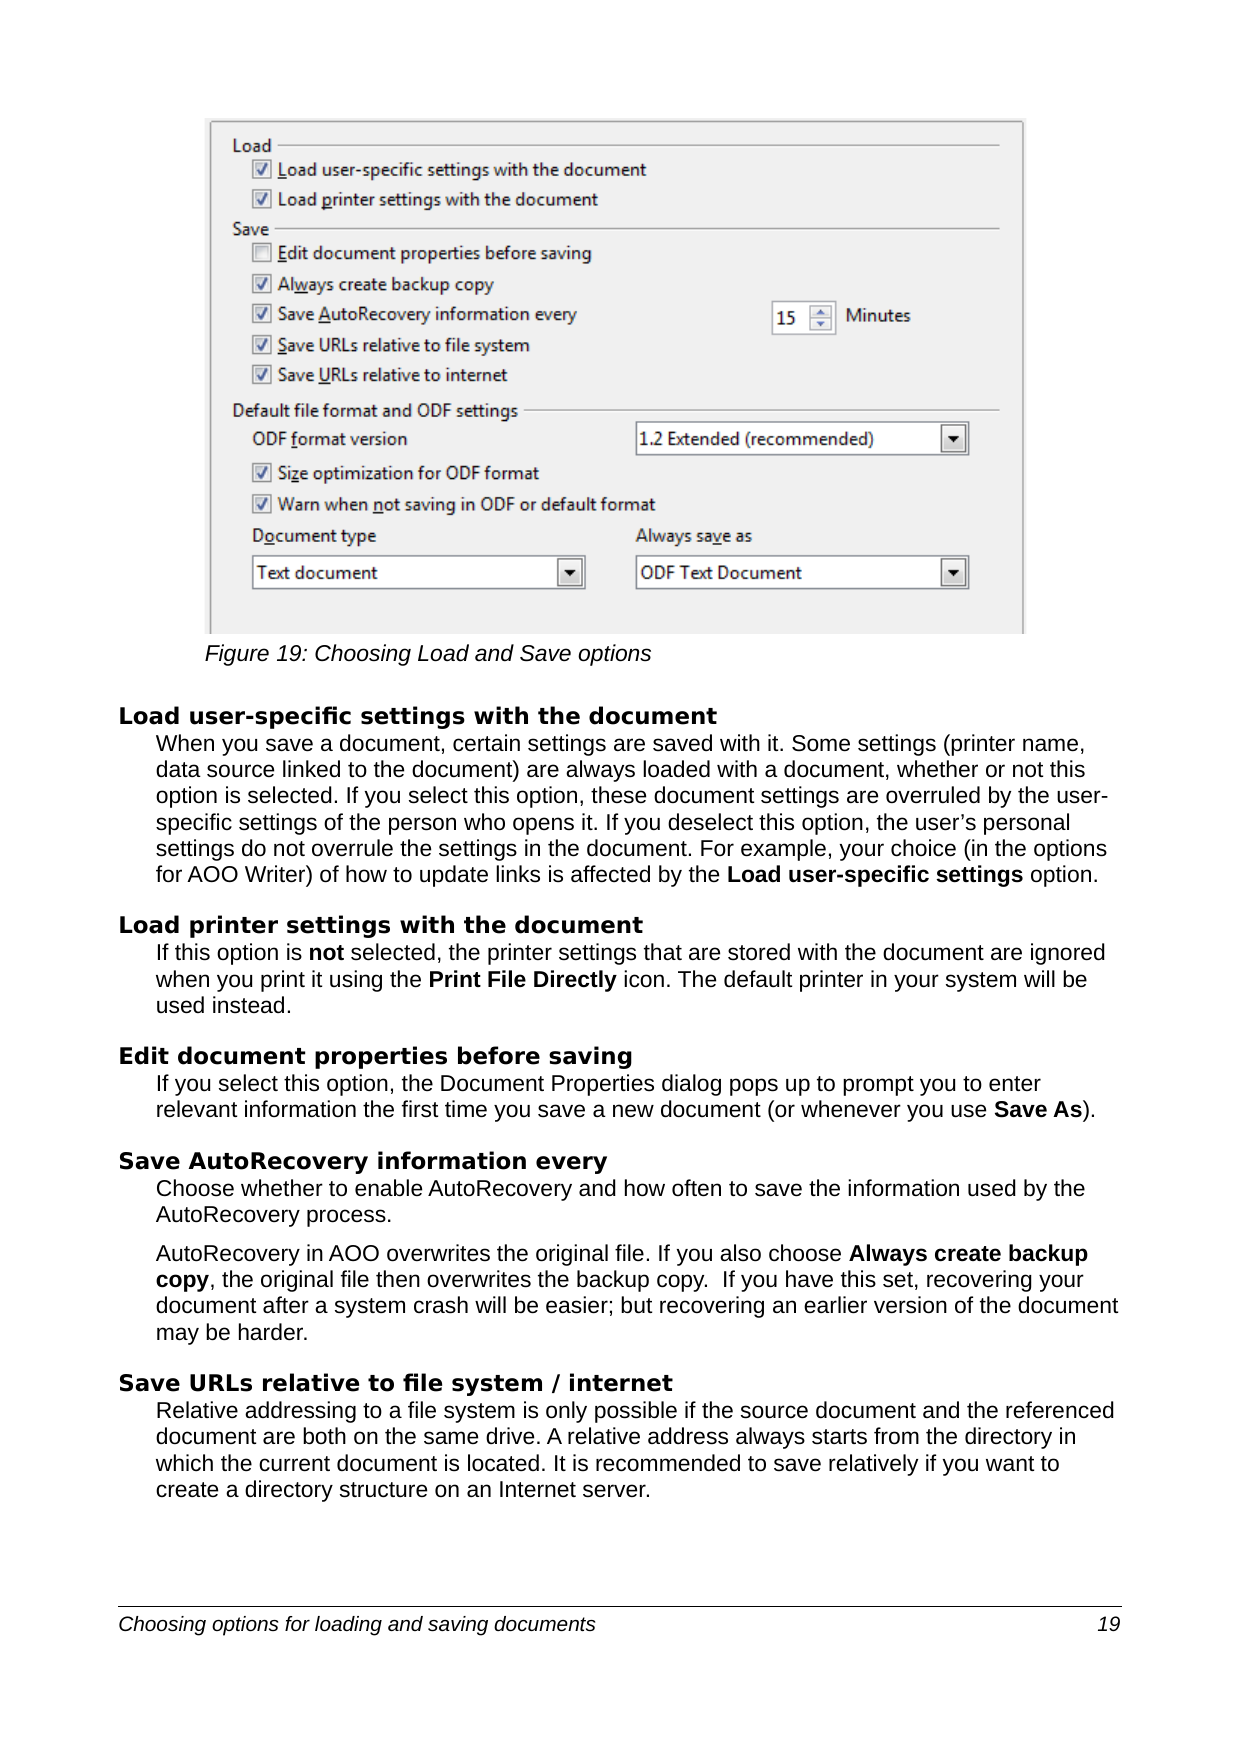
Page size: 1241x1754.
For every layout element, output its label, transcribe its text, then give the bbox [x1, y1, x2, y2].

text Figure 19: Choosing Load and Save options [204, 639, 1029, 666]
text Relative addressing to a file system is only possible if the source document and the referenced document are both on the same drive. A relative address always starts from the directory in which the current document is located. It is recommended to save relatively if you want to create a directory structure on an Internet server. [156, 1397, 1122, 1502]
picture [204, 118, 1027, 634]
text Load printer settings with the document [118, 913, 1122, 939]
text Load user-specific settings with the document [118, 703, 1122, 729]
text Save URLs relative to file system / internet [118, 1370, 1122, 1397]
text Save AutoRecovery information every [118, 1148, 1122, 1174]
text Edit document properties before saving [118, 1043, 1122, 1070]
text If this option is not selected, the printer settings that are stored with the document are ignored when you print it using the Print File Directly icon. The default printer in your system will be used instead. [156, 939, 1122, 1018]
text If you select this option, the Document Properties dialog pops up to prompt you to enter relevant information the first time you save a new document (or whenever you use Save As). [156, 1070, 1122, 1123]
text Choose whether to enable AutoRecovery and how often to save the information used by the AutoRecovery process. [156, 1174, 1122, 1227]
text AutoRecovery in AOO overwrites the original file. If you also choose Always create backup copy, the original file then overwrites the backup copy. If you have this set, recovering your document after a system crash will be easier; but recovering an earlier version of the document may be harder. [156, 1240, 1122, 1345]
text When you save a document, certain settings are saved with it. Some settings (printer name, data source linked to the document) are always loaded with a document, whether or not this option is selected. If you select this option, these document settings are overruled by the user-specific settings of the person who opens it. If you deselect this option, the user’s personal settings do not overrule the settings in the document. For example, your choice (in the options for AOO Writer) of how to update links is affected by the Load user-specific settings option. [156, 729, 1122, 888]
